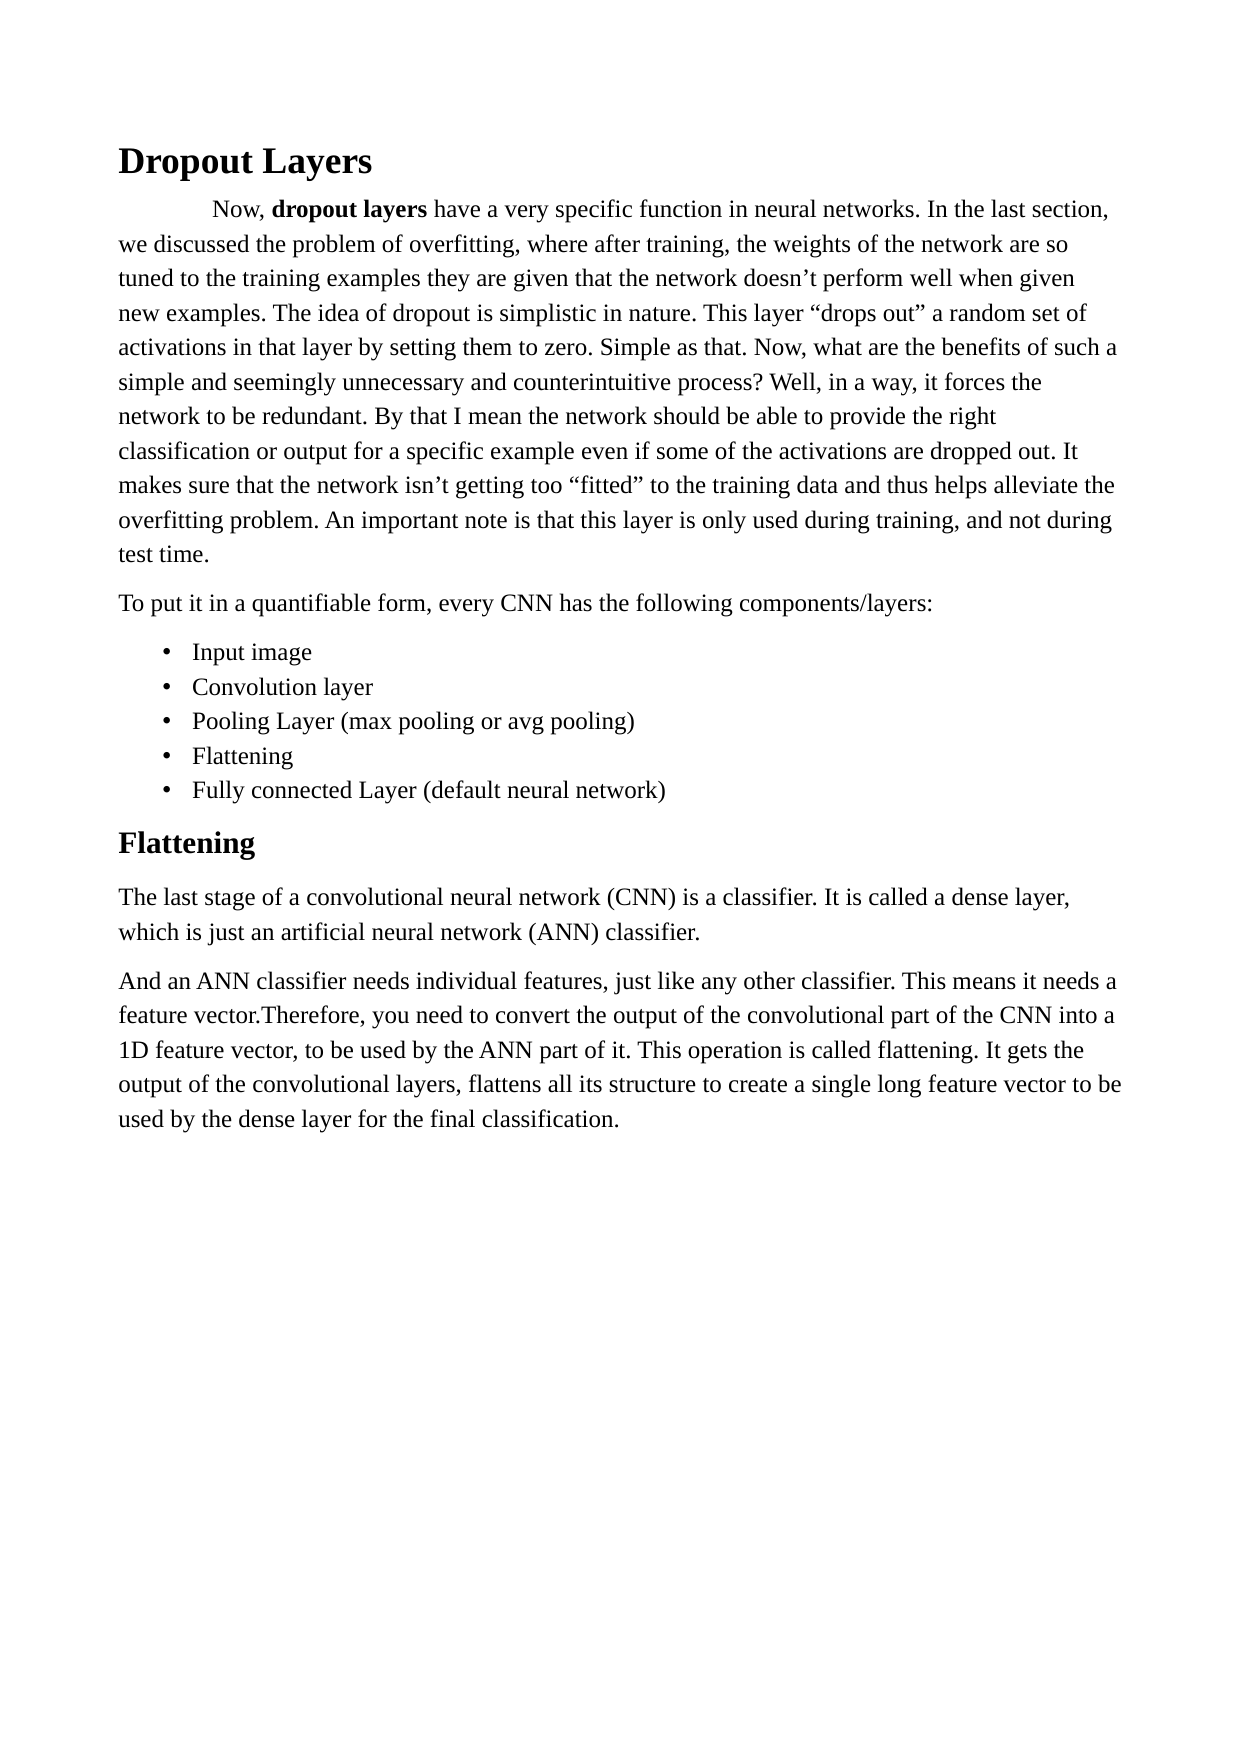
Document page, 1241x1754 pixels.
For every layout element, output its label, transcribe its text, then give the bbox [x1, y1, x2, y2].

list Fully connected Layer (default neural network) [162, 775, 1122, 804]
text And an ANN classifier needs individual features, just like any other classifier. This means it needs a feature vector.Therefore, you need to convert the output of the convolutional part of the CNN into a 1D feature vector, to be used by the ANN part of it. This operation is called flattening. It gets the output of the convolutional layers, flattens all its structure to create a single long feature vector to be used by the dense layer for the final classification. [118, 966, 1122, 1132]
list Convolution layer [162, 672, 1122, 701]
text Now, dropout layers have a very specific function in neural networks. In the last section, we discussed the problem of overfitting, where after training, the weights of the network are so tuned to the training examples they are given that the network doesn’t perform well when given new examples. The idea of dropout is simplistic in nature. This layer “drops out” a random set of activations in that layer by setting them to zero. Simple as that. Now, what are the benefits of such a simple and seemingly unnecessary and counterintuitive process? Well, in a way, it forces the network to be redundant. By that I mean the network should be able to provide the right classification or output for a specific example even if some of the activations are dropped out. It makes sure that the network isn’t getting too “fitted” to the training data and thus helps alleviate the overfitting problem. An important note is that this layer is only used during training, and not during test time. [118, 194, 1122, 568]
text To put it in a quantifiable form, every CNN has the following components/layers: [118, 588, 1122, 617]
text Flattening [118, 824, 1122, 860]
list Flattening [162, 741, 1122, 770]
subtitle Dropout Layers [118, 139, 1122, 182]
list Pooling Layer (max pooling or avg pooling) [162, 706, 1122, 735]
text The last stage of a convolutional neural network (CNN) is a classifier. It is called a dense layer, which is just an artificial neural network (ANN) classifier. [118, 882, 1122, 945]
list Input image [162, 637, 1122, 666]
